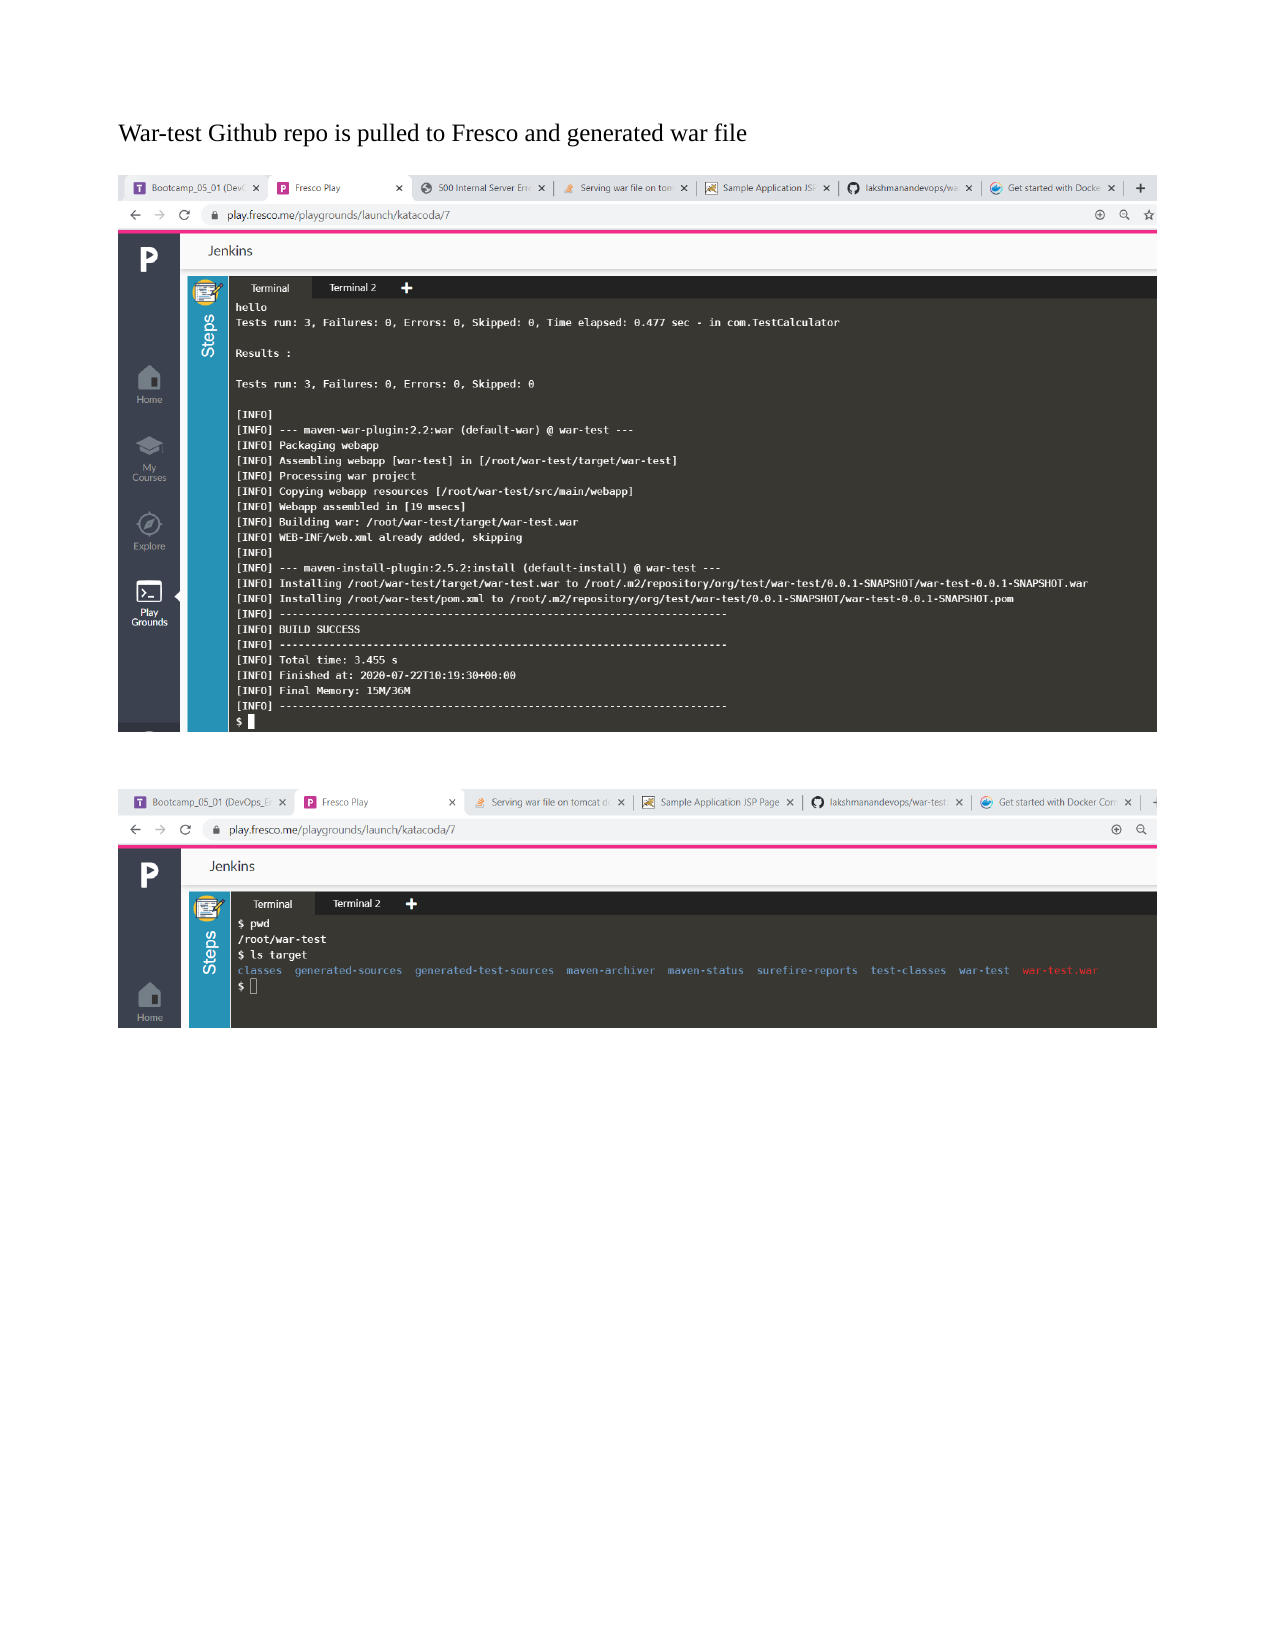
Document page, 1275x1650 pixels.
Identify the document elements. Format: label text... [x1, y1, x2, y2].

text War-test Github repo is pulled to Fresco and generated war file [118, 118, 1157, 147]
picture [118, 175, 1157, 732]
picture [118, 789, 1157, 1028]
